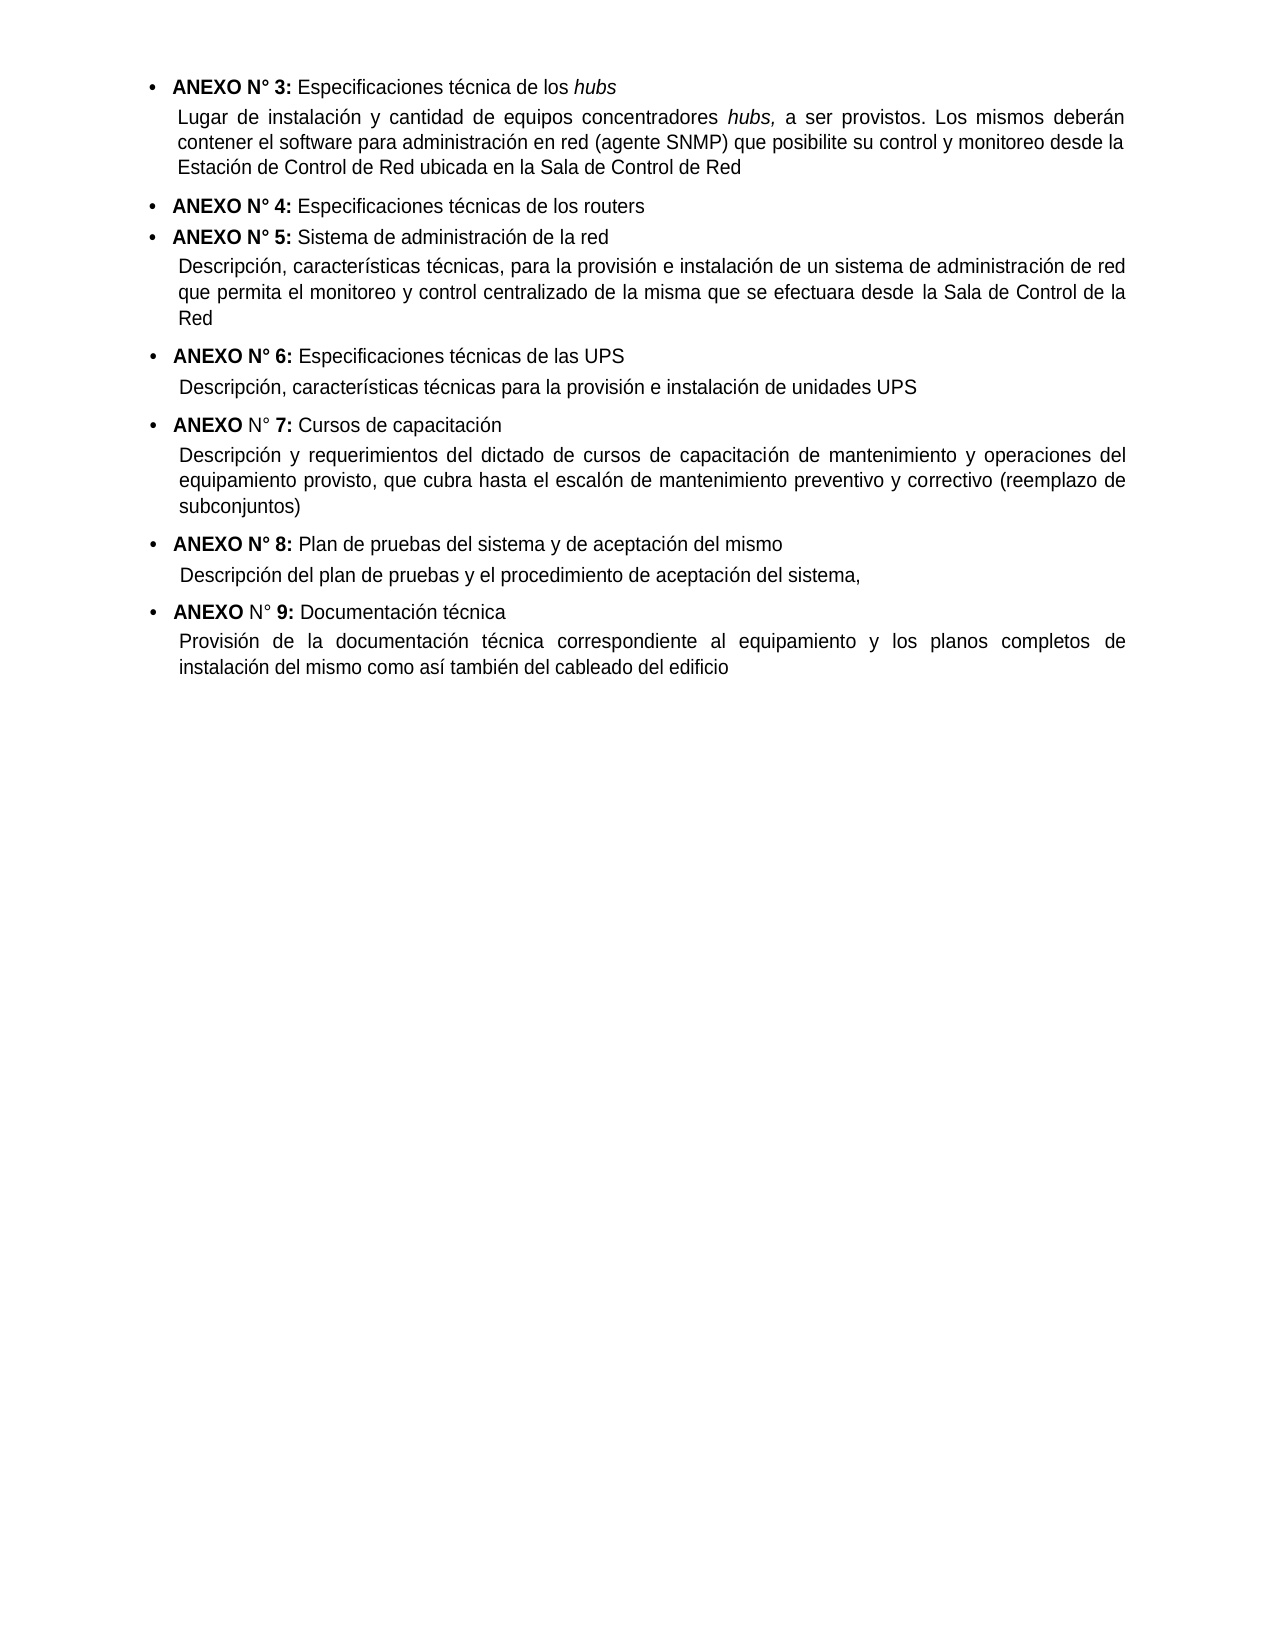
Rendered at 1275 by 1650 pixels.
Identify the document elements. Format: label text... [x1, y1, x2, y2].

text • ANEXO N° 7: Cursos de capacitación [149, 413, 1126, 437]
text • ANEXO N° 4: Especificaciones técnicas de los routers [149, 194, 1126, 218]
text Lugar de instalación y cantidad de equipos concentradores hubs, a ser provistos. Los mismos deberán contener el software para administración en red (agente SNMP) que posibilite su control y monitoreo desde la Estación de Control de Red ubicada en la Sala de Control de Red [177, 105, 1124, 179]
text • ANEXO N° 8: Plan de pruebas del sistema y de aceptación del mismo [149, 532, 1126, 556]
text Descripción, características técnicas para la provisión e instalación de unidades UPS [179, 375, 1126, 399]
text • ANEXO N° 3: Especificaciones técnica de los hubs [149, 75, 1126, 99]
text Provisión de la documentación técnica correspondiente al equipamiento y los planos completos de instalación del mismo como así también del cableado del edificio [179, 628, 1126, 679]
text • ANEXO N° 9: Documentación técnica [149, 600, 1126, 624]
text Descripción del plan de pruebas y el procedimiento de aceptación del sistema, [179, 563, 1126, 587]
text • ANEXO N° 6: Especificaciones técnicas de las UPS [149, 344, 1126, 368]
text Descripción, características técnicas, para la provisión e instalación de un sistema de administra­ción de red que permita el monitoreo y control centralizado de la misma que se efectuara desde la Sala de Control de la Red [178, 253, 1126, 330]
text Descripción y requerimientos del dictado de cursos de capacitación de mantenimiento y opera­ciones del equipamiento provisto, que cubra hasta el escalón de mantenimiento preventivo y co­rrectivo (reemplazo de subconjuntos) [179, 442, 1126, 518]
text • ANEXO N° 5: Sistema de administración de la red [149, 225, 1126, 249]
